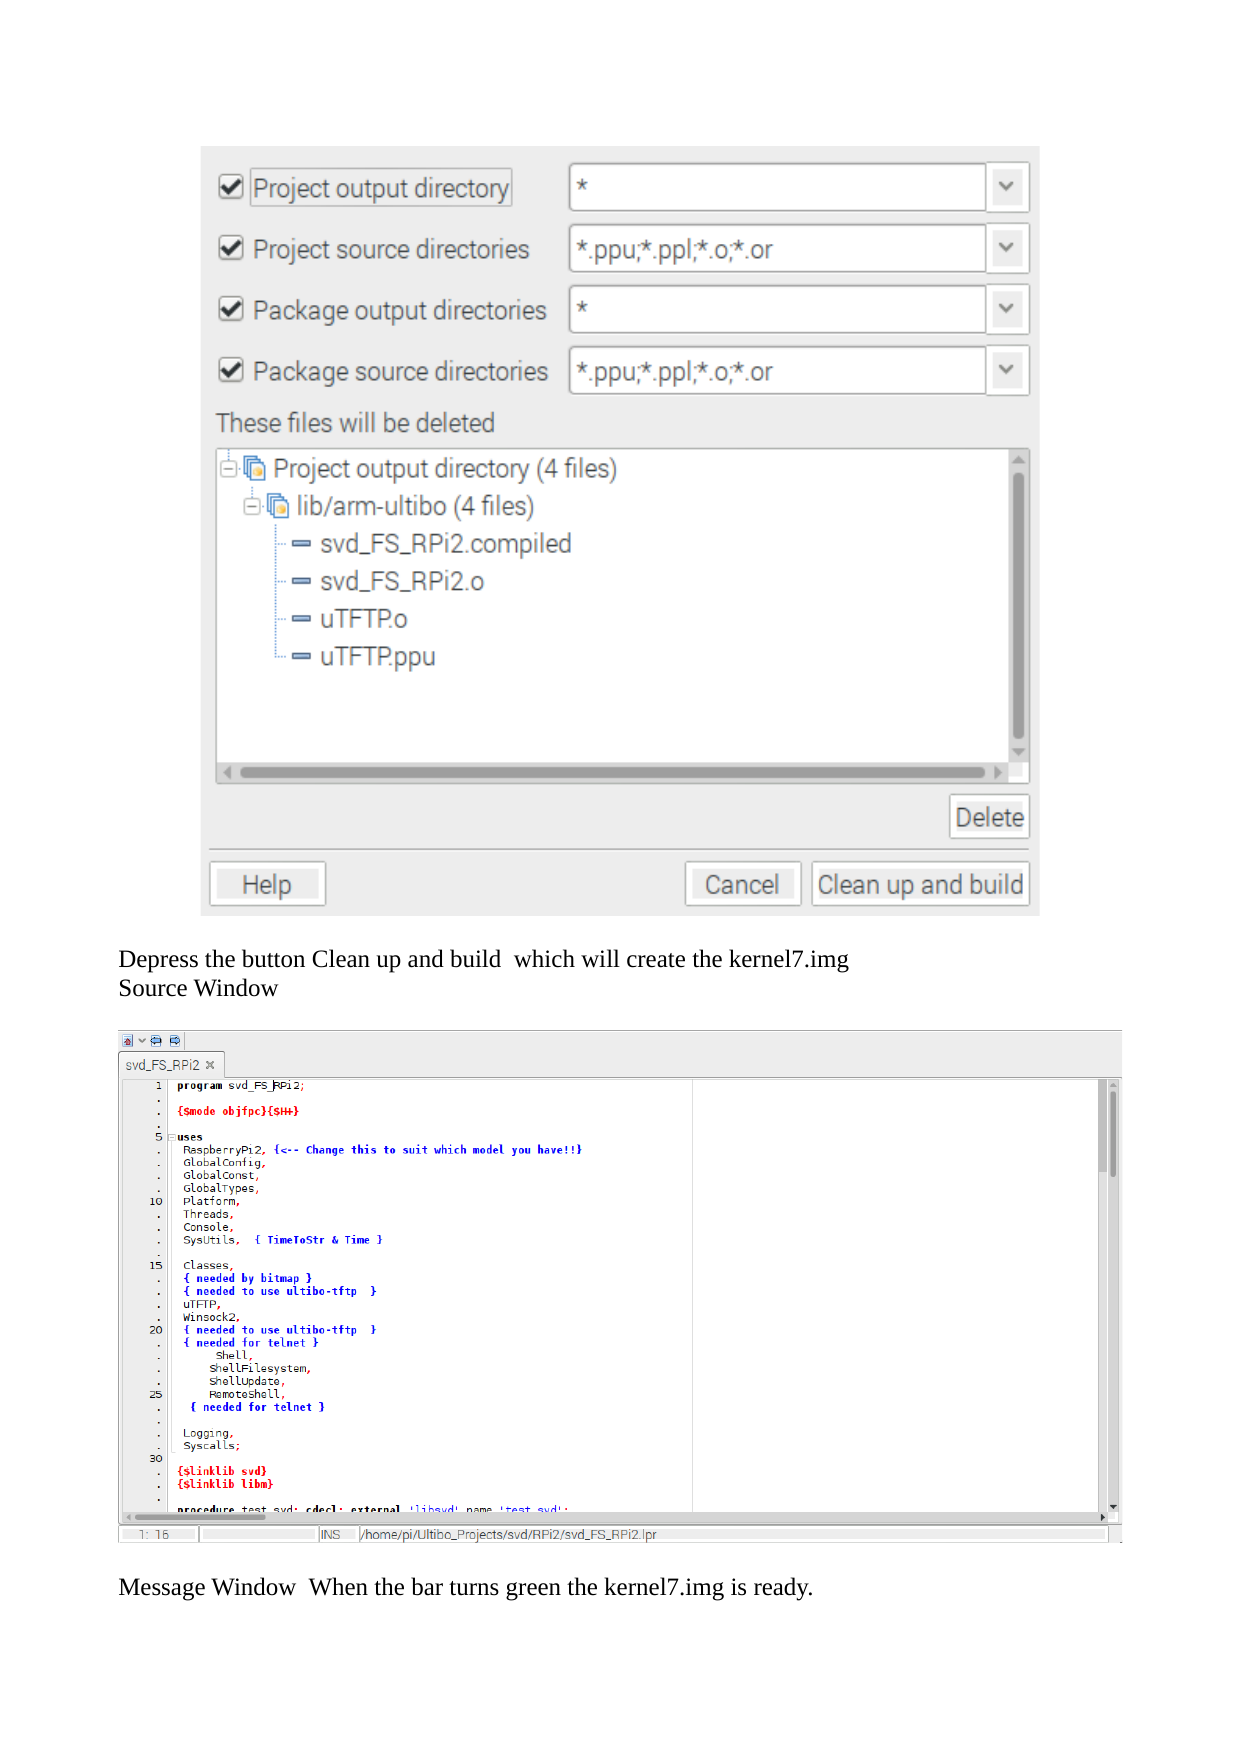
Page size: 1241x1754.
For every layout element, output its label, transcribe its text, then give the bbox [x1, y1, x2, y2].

picture [200, 146, 1040, 916]
text Depress the button Clean up and build which will create the kernel7.img [118, 944, 1122, 973]
text Source Window [118, 973, 1122, 1002]
picture [118, 1030, 1123, 1543]
text Message Window When the bar turns green the kernel7.img is ready. [118, 1572, 1122, 1601]
